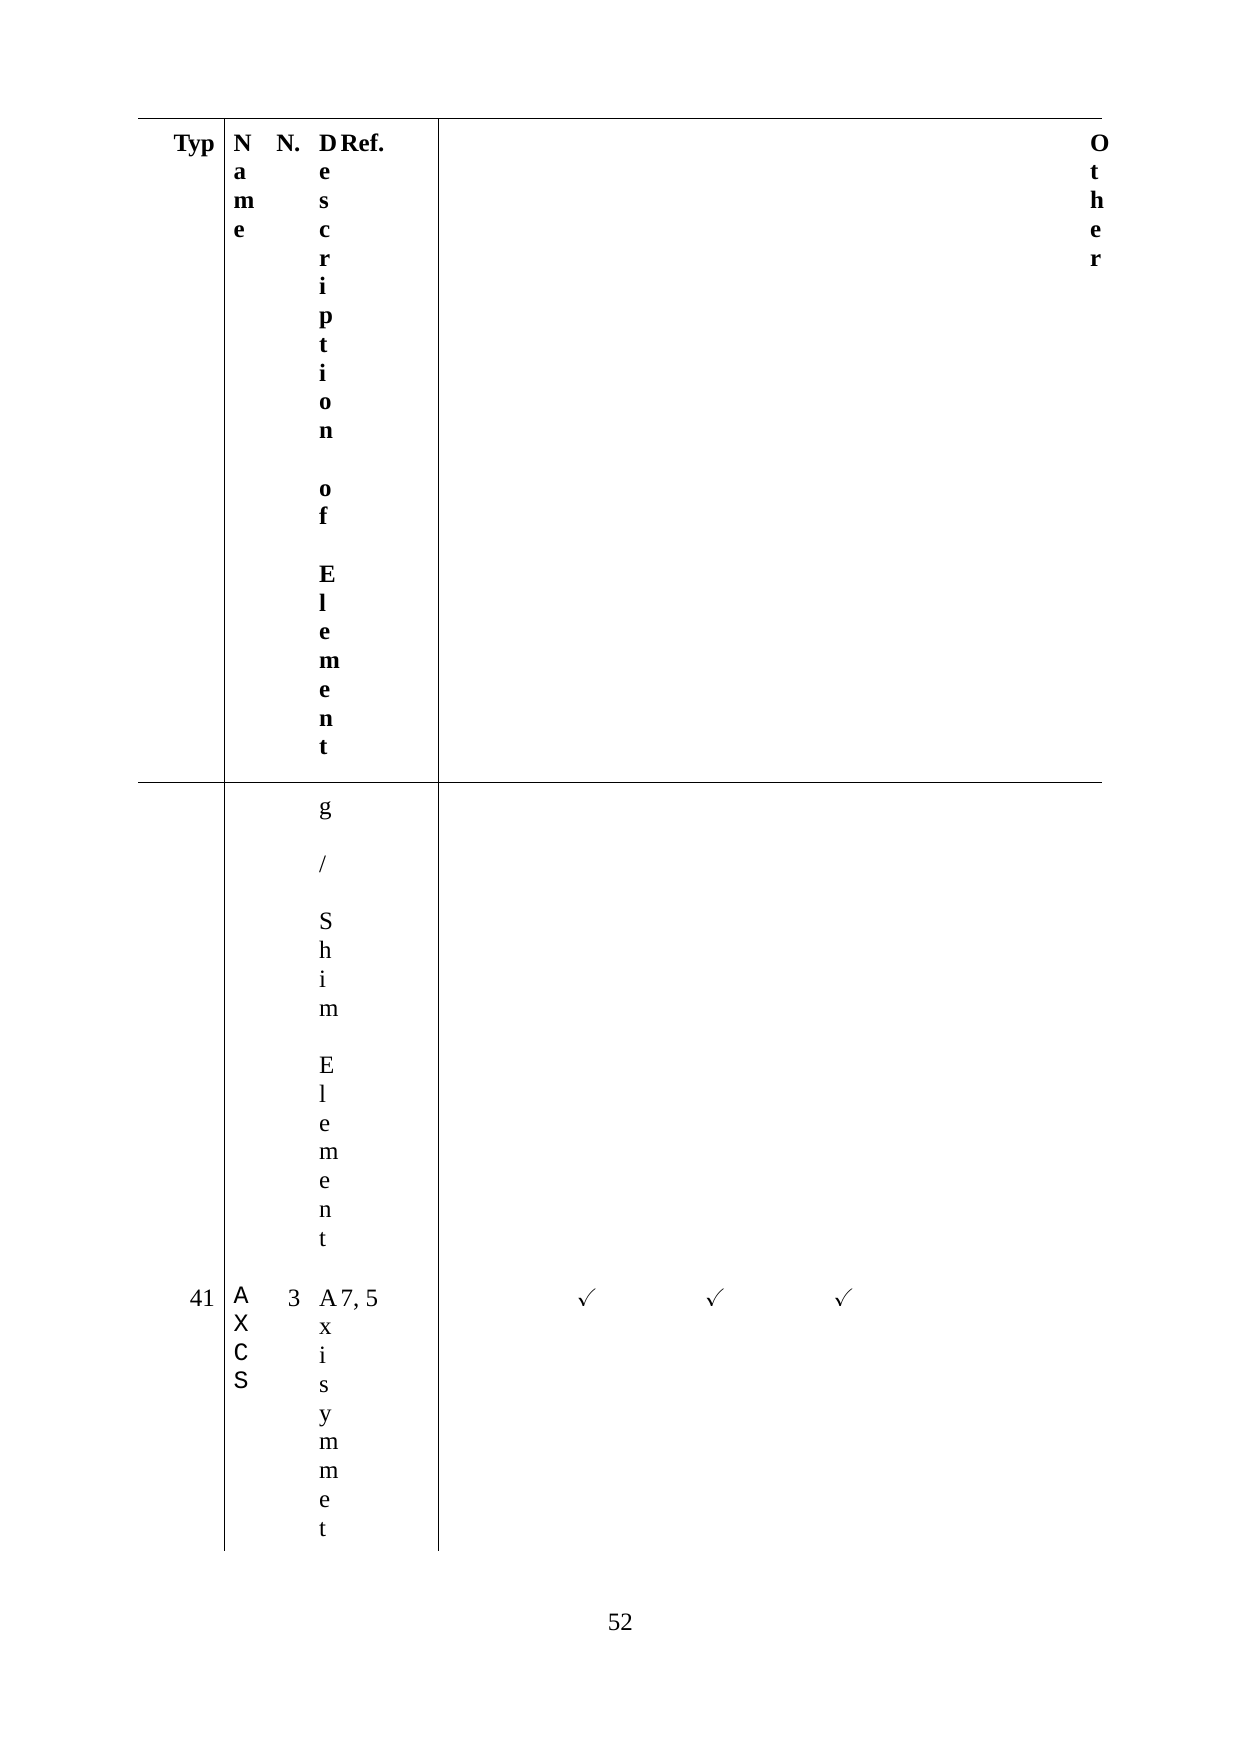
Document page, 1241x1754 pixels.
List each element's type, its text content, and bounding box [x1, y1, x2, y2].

table_cell [439, 1273, 567, 1551]
table_cell [1081, 783, 1102, 1273]
table_cell [331, 783, 438, 1273]
table_cell AXCS [225, 1273, 245, 1551]
table_cell 2 [245, 783, 309, 1273]
table_cell [824, 783, 952, 1273]
table_cell Axisymmetric Constant Strain Triangle [310, 1273, 331, 1551]
table_cell ✓ [567, 1273, 695, 1551]
table_cell [952, 1273, 1081, 1551]
table_cell AXCS [237, 1345, 245, 1358]
table_cell 3 [245, 1273, 309, 1551]
table_cell [695, 783, 823, 1273]
table_cell [952, 783, 1081, 1273]
table_cell General Spring / Shim Element [310, 783, 331, 1273]
table_header [439, 119, 567, 782]
table_header Ref. [331, 119, 438, 782]
table_header Typ [138, 119, 224, 782]
table_cell [138, 783, 224, 1273]
table_header Other [1081, 119, 1102, 782]
table_cell GLSH [225, 783, 245, 1273]
table_cell [439, 783, 567, 1273]
table_header [567, 119, 695, 782]
table_cell ✓ [695, 1273, 823, 1551]
table_header Description of Element [310, 119, 331, 782]
table_cell [567, 783, 695, 1273]
table_header [695, 119, 823, 782]
table_header N. [245, 119, 309, 782]
table_cell 41 [138, 1273, 224, 1551]
table_header [824, 119, 952, 782]
table_header [952, 119, 1081, 782]
table_header Name [225, 119, 245, 782]
table_cell 7, 5 [331, 1273, 438, 1551]
table_cell [1081, 1273, 1102, 1551]
table_cell ✓ [824, 1273, 952, 1551]
